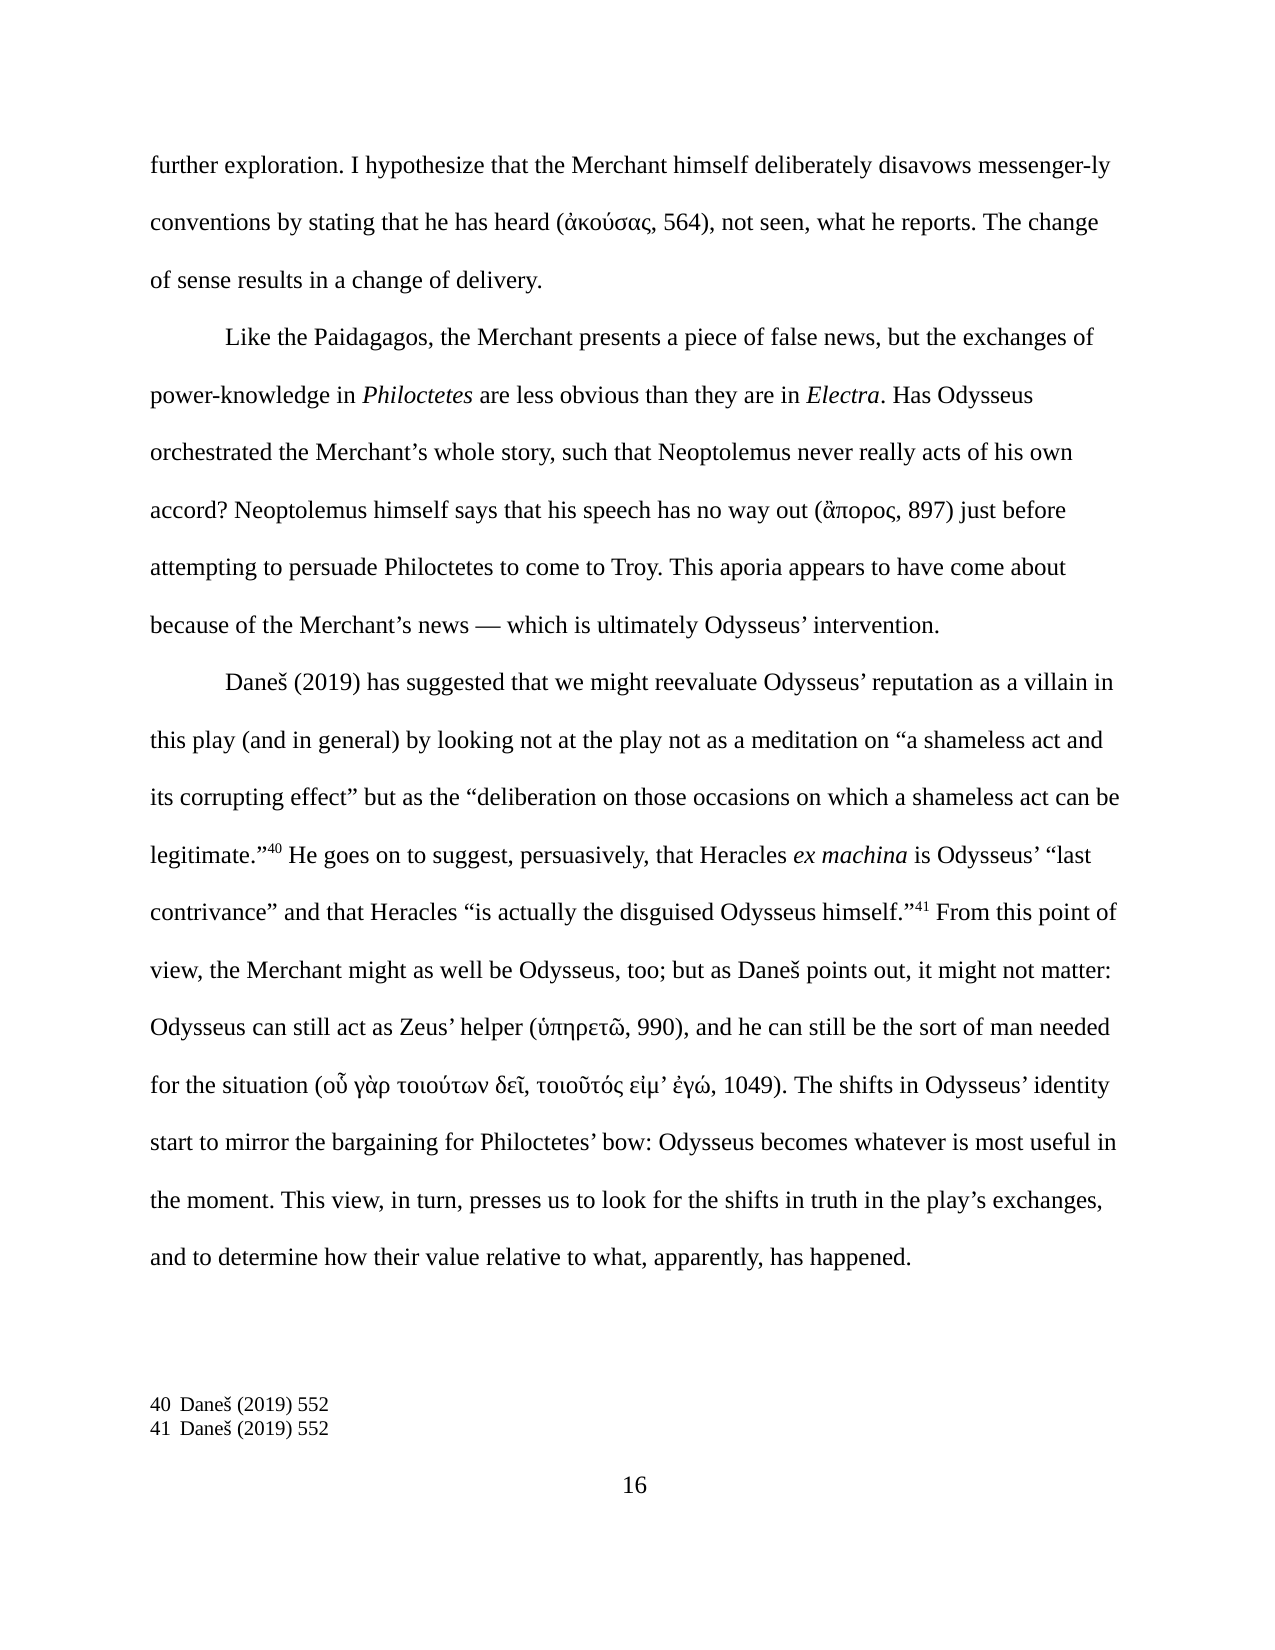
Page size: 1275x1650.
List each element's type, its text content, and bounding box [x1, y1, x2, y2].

text Daneš (2019) 552 [150, 1416, 1125, 1440]
text Like the Paidagagos, the Merchant presents a piece of false news, but the exchanges of power-knowledge in Philoctetes are less obvious than they are in Electra. Has Odysseus orchestrated the Merchant’s whole story, such that Neoptolemus never really acts of his own accord? Neoptolemus himself says that his speech has no way out (ἂπορος, 897) just before attempting to persuade Philoctetes to come to Troy. This aporia appears to have come about because of the Merchant’s news — which is ultimately Odysseus’ intervention. [150, 322, 1125, 639]
text Daneš (2019) 552 [150, 1392, 1125, 1416]
text further exploration. I hypothesize that the Merchant himself deliberately disavows messenger-ly conventions by stating that he has heard (ἀκούσας, 564), not seen, what he reports. The change of sense results in a change of delivery. [150, 150, 1125, 294]
text Daneš (2019) has suggested that we might reevaluate Odysseus’ reputation as a villain in this play (and in general) by looking not at the play not as a meditation on “a shameless act and its corrupting effect” but as the “deliberation on those occasions on which a shameless act can be legitimate.” He goes on to suggest, persuasively, that Heracles ex machina is Odysseus’ “last contrivance” and that Heracles “is actually the disguised Odysseus himself.” From this point of view, the Merchant might as well be Odysseus, too; but as Daneš points out, it might not matter: Odysseus can still act as Zeus’ helper (ὑπηρετῶ, 990), and he can still be the sort of man needed for the situation (οὗ γὰρ τοιούτων δεῖ, τοιοῦτός εἰμ’ ἐγώ, 1049). The shifts in Odysseus’ identity start to mirror the bargaining for Philoctetes’ bow: Odysseus becomes whatever is most useful in the moment. This view, in turn, presses us to look for the shifts in truth in the play’s exchanges, and to determine how their value relative to what, apparently, has happened. [150, 667, 1125, 1271]
